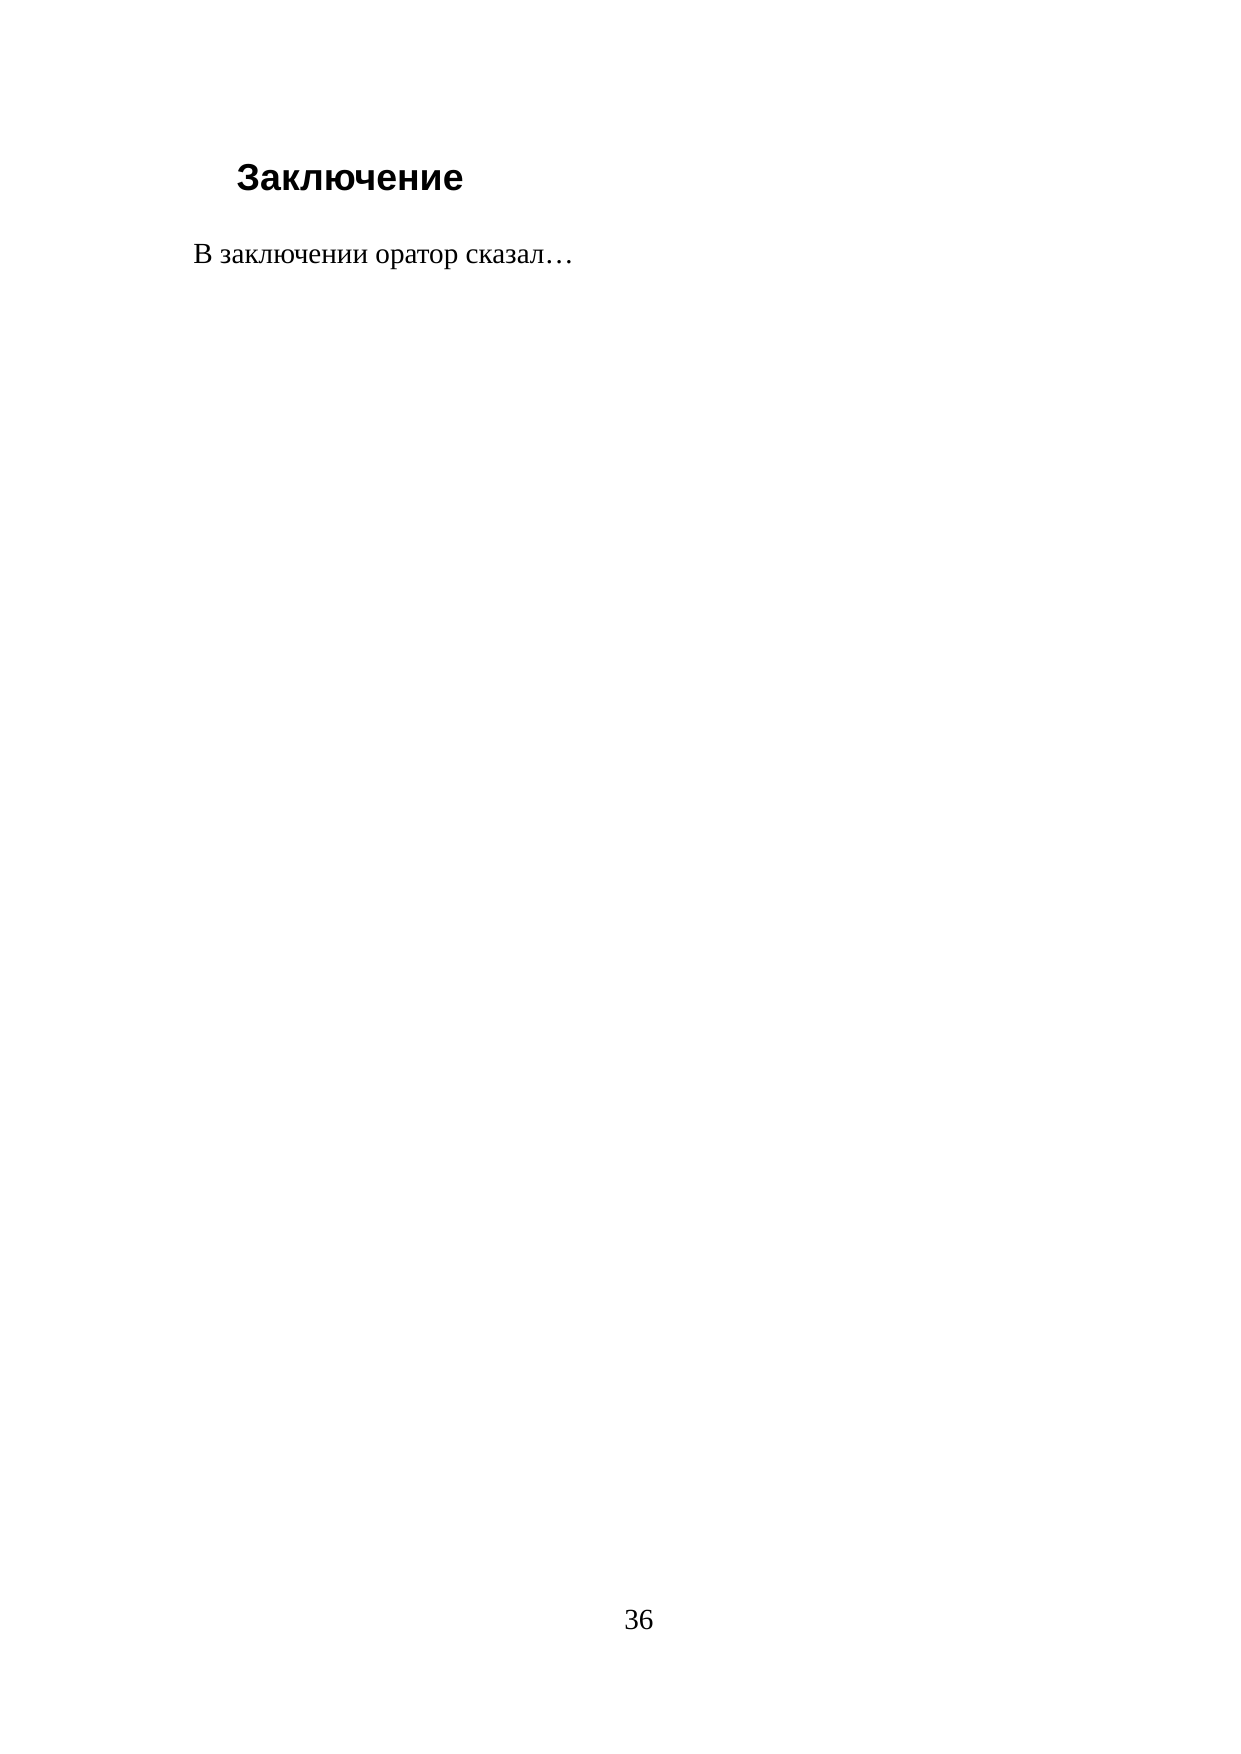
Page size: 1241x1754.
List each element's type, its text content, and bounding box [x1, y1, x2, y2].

text В заключении оратор сказал… [118, 236, 1181, 270]
subtitle Заключение [118, 156, 1181, 199]
